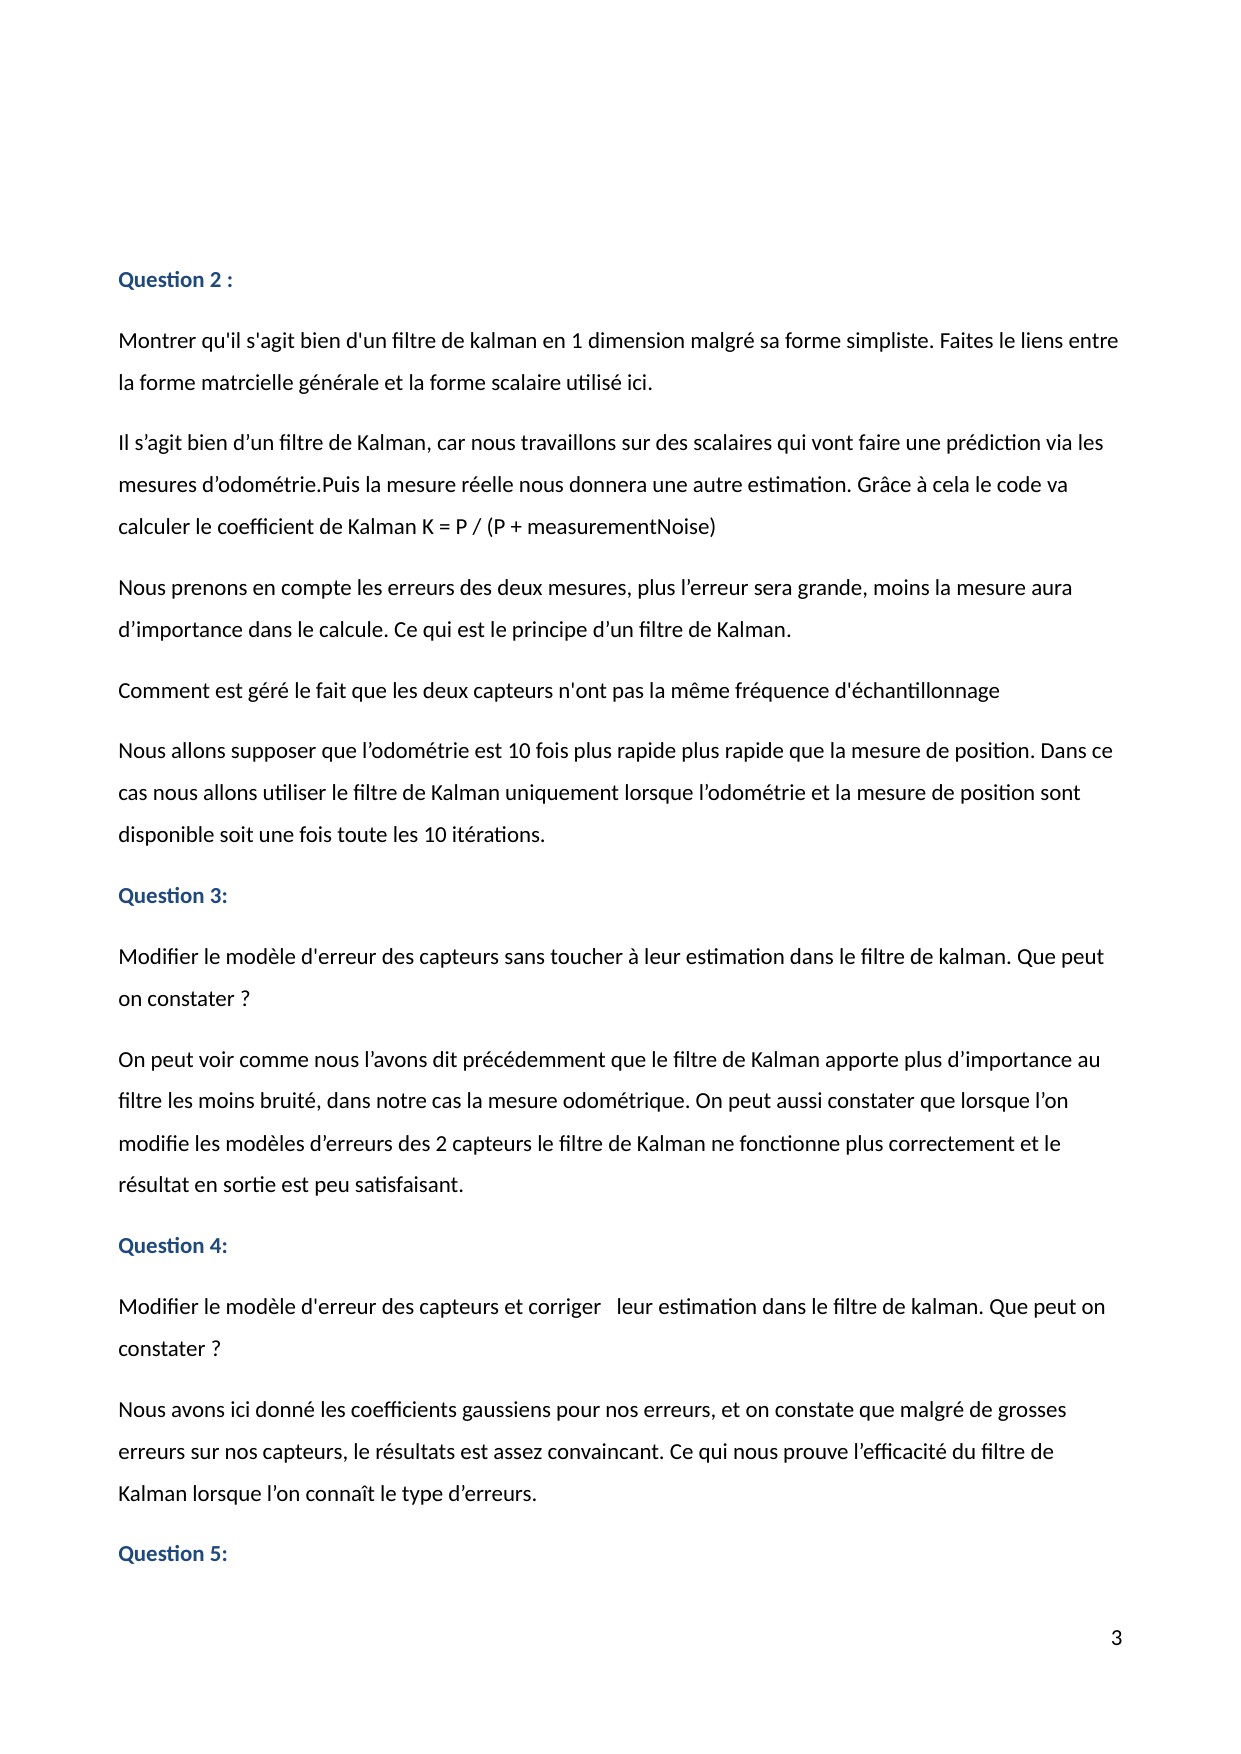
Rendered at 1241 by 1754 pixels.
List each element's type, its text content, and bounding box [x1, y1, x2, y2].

text Question 4: [118, 1231, 1122, 1259]
text Nous prenons en compte les erreurs des deux mesures, plus l’erreur sera grande, moins la mesure aura d’importance dans le calcule. Ce qui est le principe d’un filtre de Kalman. [118, 573, 1122, 643]
text Question 5: [118, 1539, 1122, 1567]
text Nous avons ici donné les coefficients gaussiens pour nos erreurs, et on constate que malgré de grosses erreurs sur nos capteurs, le résultats est assez convaincant. Ce qui nous prouve l’efficacité du filtre de Kalman lorsque l’on connaît le type d’erreurs. [118, 1395, 1122, 1507]
text Montrer qu'il s'agit bien d'un filtre de kalman en 1 dimension malgré sa forme simpliste. Faites le liens entre la forme matrcielle générale et la forme scalaire utilisé ici. [118, 326, 1122, 396]
text Comment est géré le fait que les deux capteurs n'ont pas la même fréquence d'échantillonnage [118, 676, 1122, 704]
text Question 3: [118, 881, 1122, 909]
text On peut voir comme nous l’avons dit précédemment que le filtre de Kalman apporte plus d’importance au filtre les moins bruité, dans notre cas la mesure odométrique. On peut aussi constater que lorsque l’on modifie les modèles d’erreurs des 2 capteurs le filtre de Kalman ne fonctionne plus correctement et le résultat en sortie est peu satisfaisant. [118, 1045, 1122, 1199]
text Il s’agit bien d’un filtre de Kalman, car nous travaillons sur des scalaires qui vont faire une prédiction via les mesures d’odométrie.Puis la mesure réelle nous donnera une autre estimation. Grâce à cela le code va calculer le coefficient de Kalman K = P / (P + measurementNoise) [118, 428, 1122, 540]
text Modifier le modèle d'erreur des capteurs sans toucher à leur estimation dans le filtre de kalman. Que peut on constater ? [118, 942, 1122, 1012]
text Modifier le modèle d'erreur des capteurs et corriger leur estimation dans le filtre de kalman. Que peut on constater ? [118, 1292, 1122, 1362]
text Nous allons supposer que l’odométrie est 10 fois plus rapide plus rapide que la mesure de position. Dans ce cas nous allons utiliser le filtre de Kalman uniquement lorsque l’odométrie et la mesure de position sont disponible soit une fois toute les 10 itérations. [118, 737, 1122, 848]
text Question 2 : [118, 265, 1122, 293]
